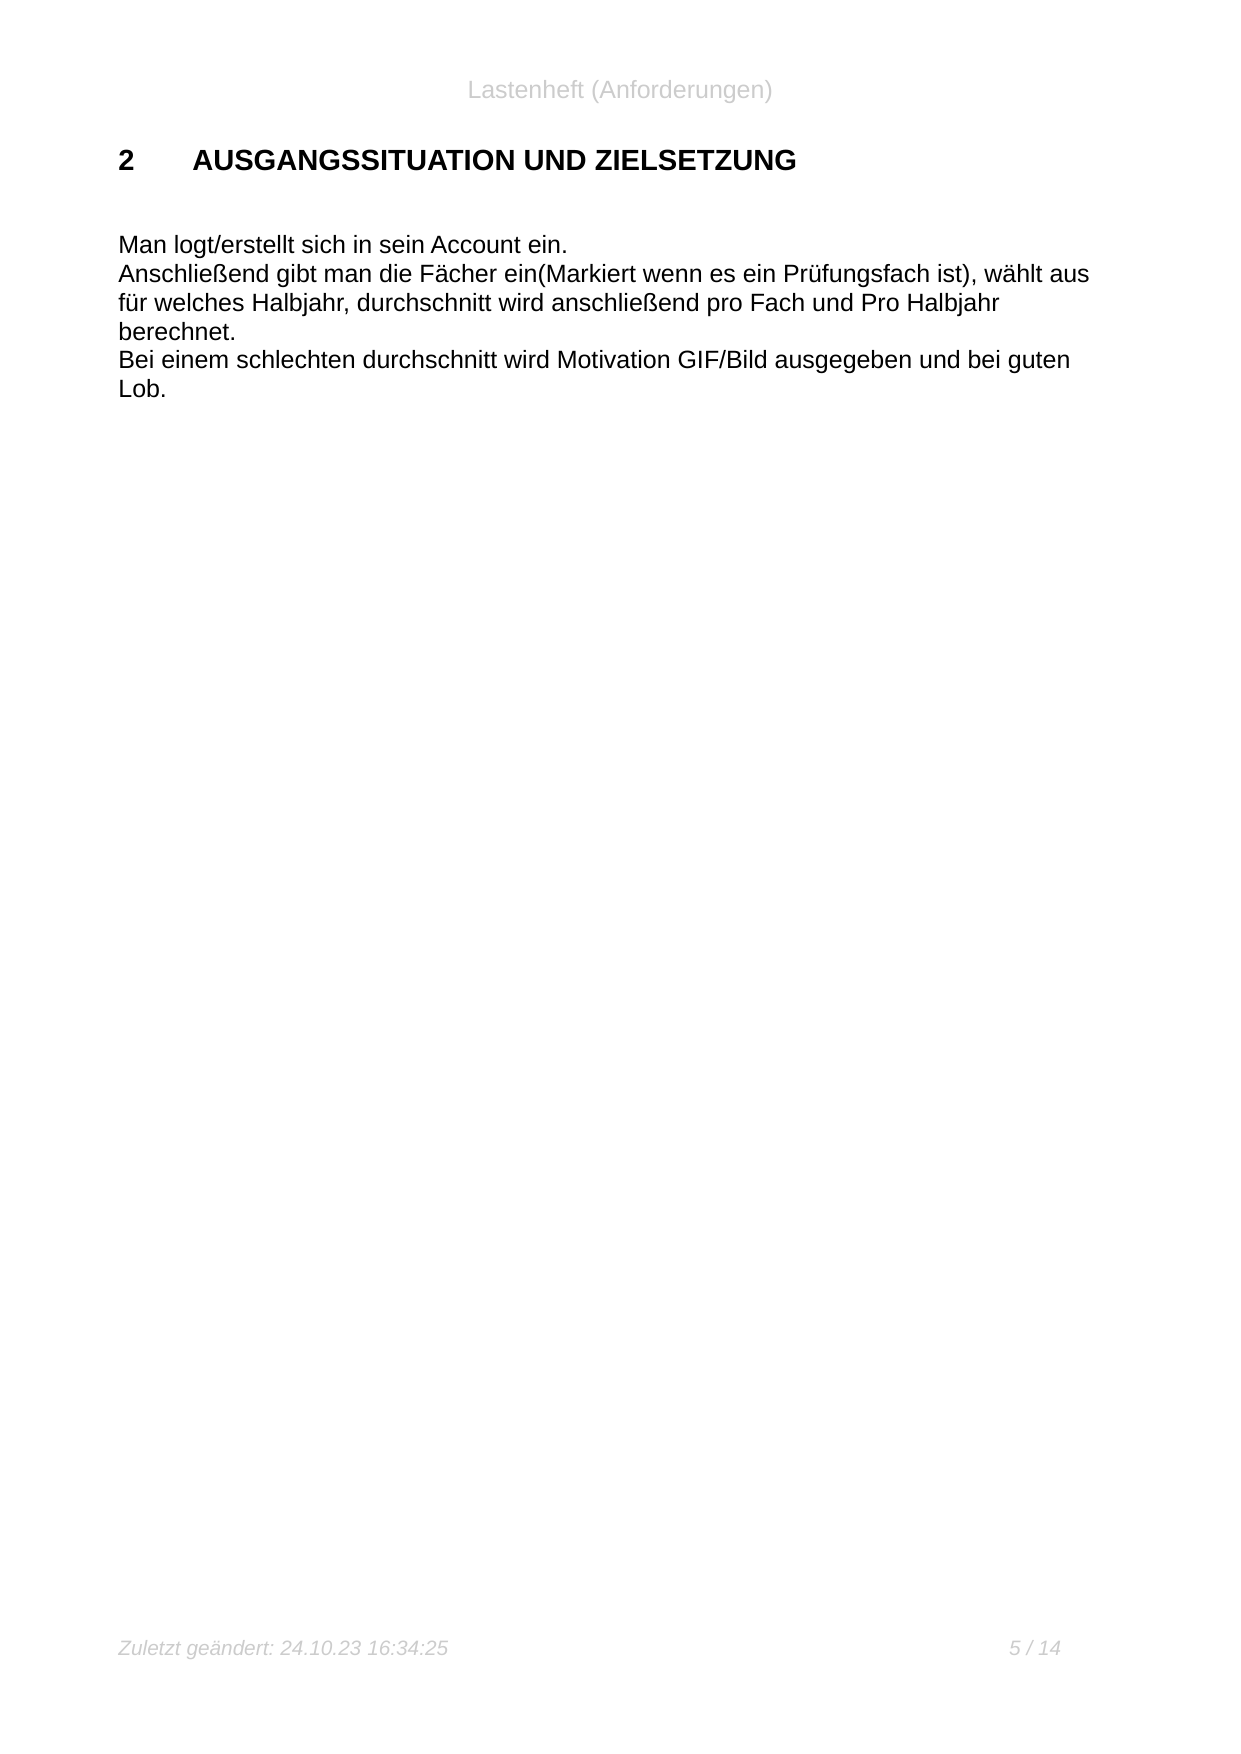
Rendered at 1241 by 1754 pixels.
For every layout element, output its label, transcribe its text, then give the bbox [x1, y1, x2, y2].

text Bei einem schlechten durchschnitt wird Motivation GIF/Bild ausgegeben und bei guten Lob. [118, 345, 1122, 403]
subtitle Ausgangssituation und Zielsetzung [118, 143, 1122, 177]
text Anschließend gibt man die Fächer ein(Markiert wenn es ein Prüfungsfach ist), wählt aus für welches Halbjahr, durchschnitt wird anschließend pro Fach und Pro Halbjahr berechnet. [118, 259, 1122, 345]
text Man logt/erstellt sich in sein Account ein. [118, 230, 1122, 259]
